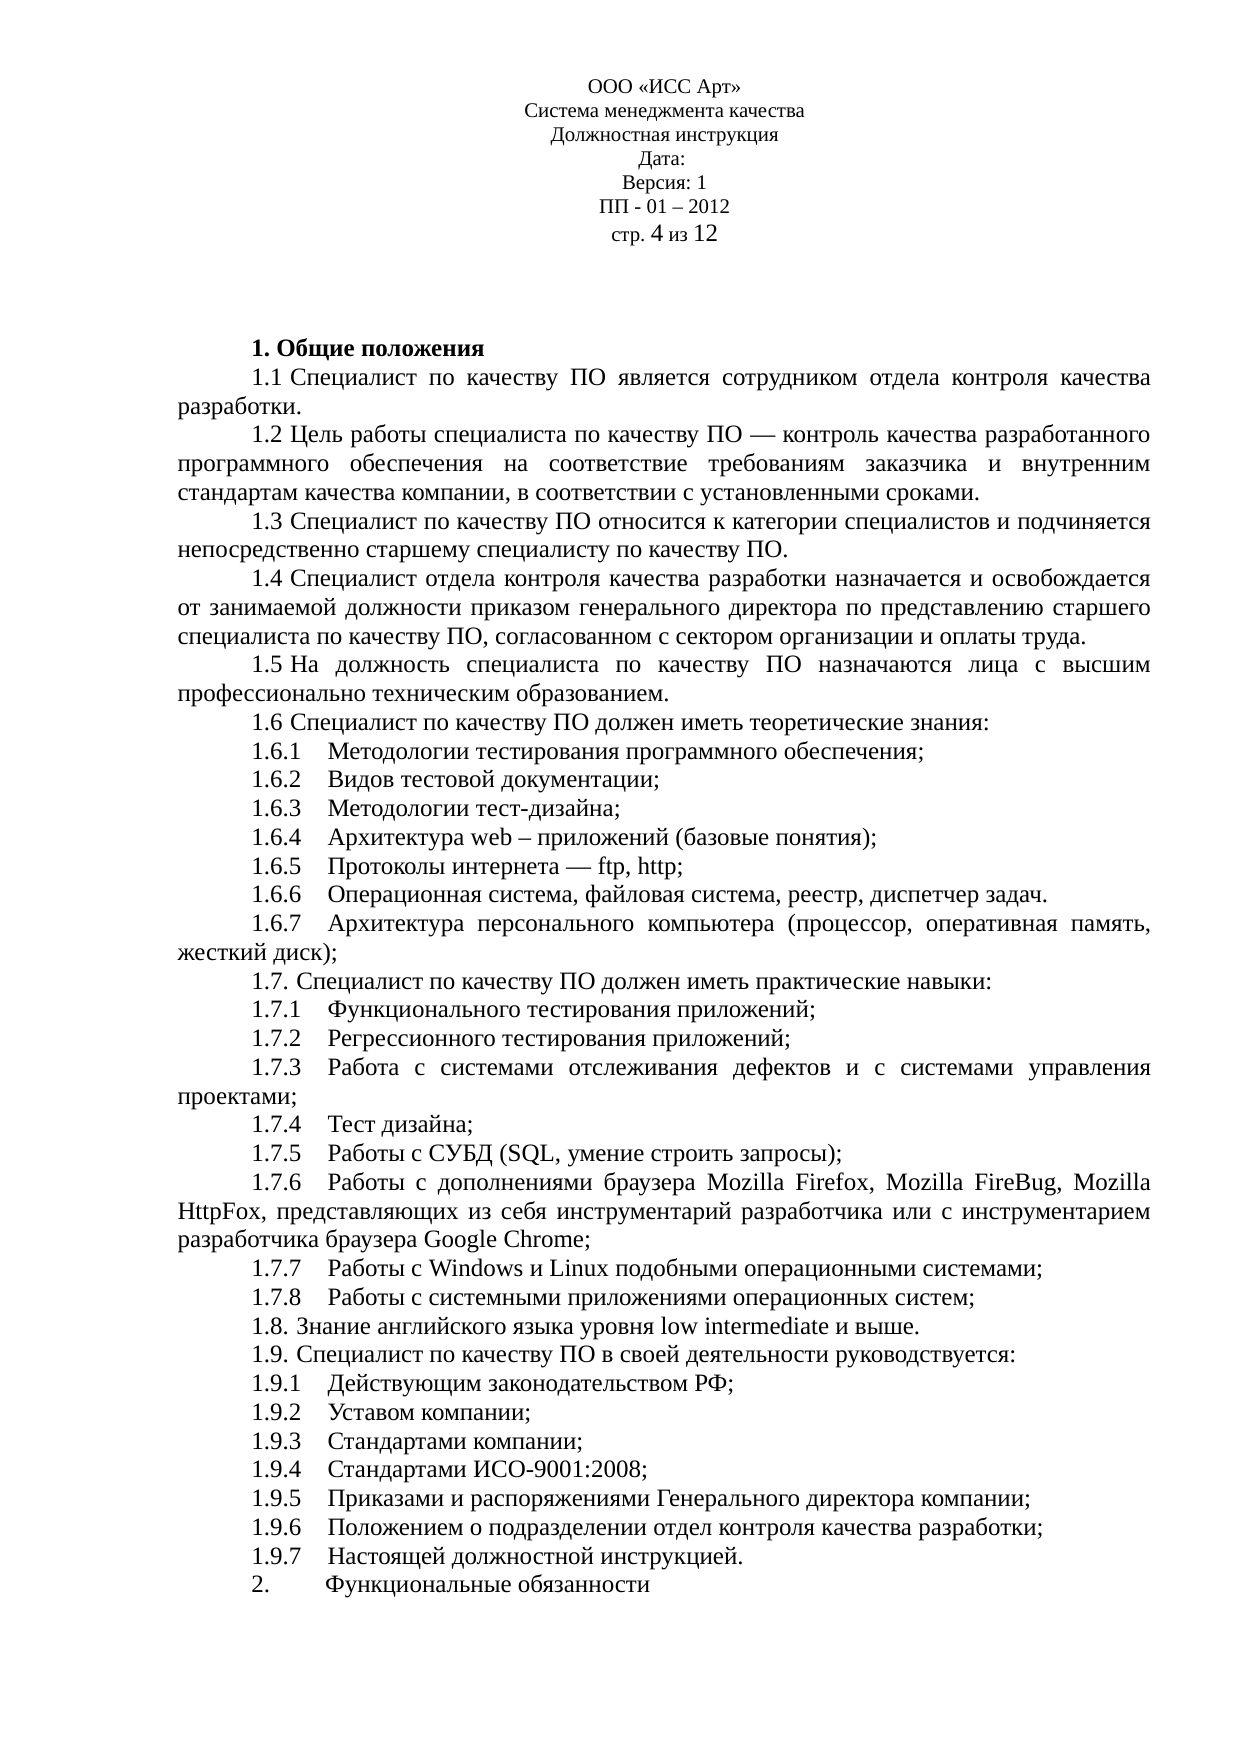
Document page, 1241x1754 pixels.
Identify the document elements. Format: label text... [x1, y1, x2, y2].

list Приказами и распоряжениями Генерального директора компании; [177, 1483, 1152, 1512]
list Специалист по качеству ПО должен иметь практические навыки: [177, 966, 1152, 994]
list Операционная система, файловая система, реестр, диспетчер задач. [177, 879, 1152, 908]
text 1. Общие положения [177, 333, 1152, 362]
list Положением о подразделении отдел контроля качества разработки; [177, 1512, 1152, 1541]
list Уставом компании; [177, 1397, 1152, 1426]
list Специалист по качеству ПО должен иметь теоретические знания: [177, 707, 1152, 736]
list Работа с системами отслеживания дефектов и с системами управления проектами; [177, 1052, 1152, 1109]
list Специалист по качеству ПО является сотрудником отдела контроля качества разработки. [177, 362, 1152, 419]
list Методологии тестирования программного обеспечения; [177, 736, 1152, 764]
list Специалист отдела контроля качества разработки назначается и освобождается от занимаемой должности приказом генерального директора по представлению старшего специалиста по качеству ПО, согласованном с сектором организации и оплаты труда. [177, 563, 1152, 649]
list Работы с дополнениями браузера Mozilla Firefox, Mozilla FireBug, Mozilla HttpFox, представляющих из себя инструментарий разработчика или с инструментарием разработчика браузера Google Chrome; [177, 1167, 1152, 1253]
list Стандартами ИСО-9001:2008; [177, 1454, 1152, 1483]
list Тест дизайна; [177, 1109, 1152, 1138]
list Настоящей должностной инструкцией. [177, 1541, 1152, 1569]
list Специалист по качеству ПО в своей деятельности руководствуется: [177, 1339, 1152, 1368]
list Архитектура web – приложений (базовые понятия); [177, 822, 1152, 851]
list Видов тестовой документации; [177, 764, 1152, 793]
list Знание английского языка уровня low intermediate и выше. [177, 1311, 1152, 1339]
list Цель работы специалиста по качеству ПО — контроль качества разработанного программного обеспечения на соответствие требованиям заказчика и внутренним стандартам качества компании, в соответствии с установленными сроками. [177, 419, 1152, 506]
list Протоколы интернета — ftp, http; [177, 851, 1152, 879]
list Регрессионного тестирования приложений; [177, 1023, 1152, 1052]
list На должность специалиста по качеству ПО назначаются лица с высшим профессионально техническим образованием. [177, 649, 1152, 707]
list Работы с СУБД (SQL, умение строить запросы); [177, 1138, 1152, 1167]
list Работы с системными приложениями операционных систем; [177, 1282, 1152, 1311]
list Функциональные обязанности [177, 1569, 1152, 1598]
list Архитектура персонального компьютера (процессор, оперативная память, жесткий диск); [177, 908, 1152, 966]
list Действующим законодательством РФ; [177, 1368, 1152, 1397]
list Специалист по качеству ПО относится к категории специалистов и подчиняется непосредственно старшему специалисту по качеству ПО. [177, 506, 1152, 563]
list Функционального тестирования приложений; [177, 994, 1152, 1023]
list Стандартами компании; [177, 1426, 1152, 1454]
list Работы с Windows и Linux подобными операционными системами; [177, 1253, 1152, 1282]
list Методологии тест-дизайна; [177, 793, 1152, 822]
